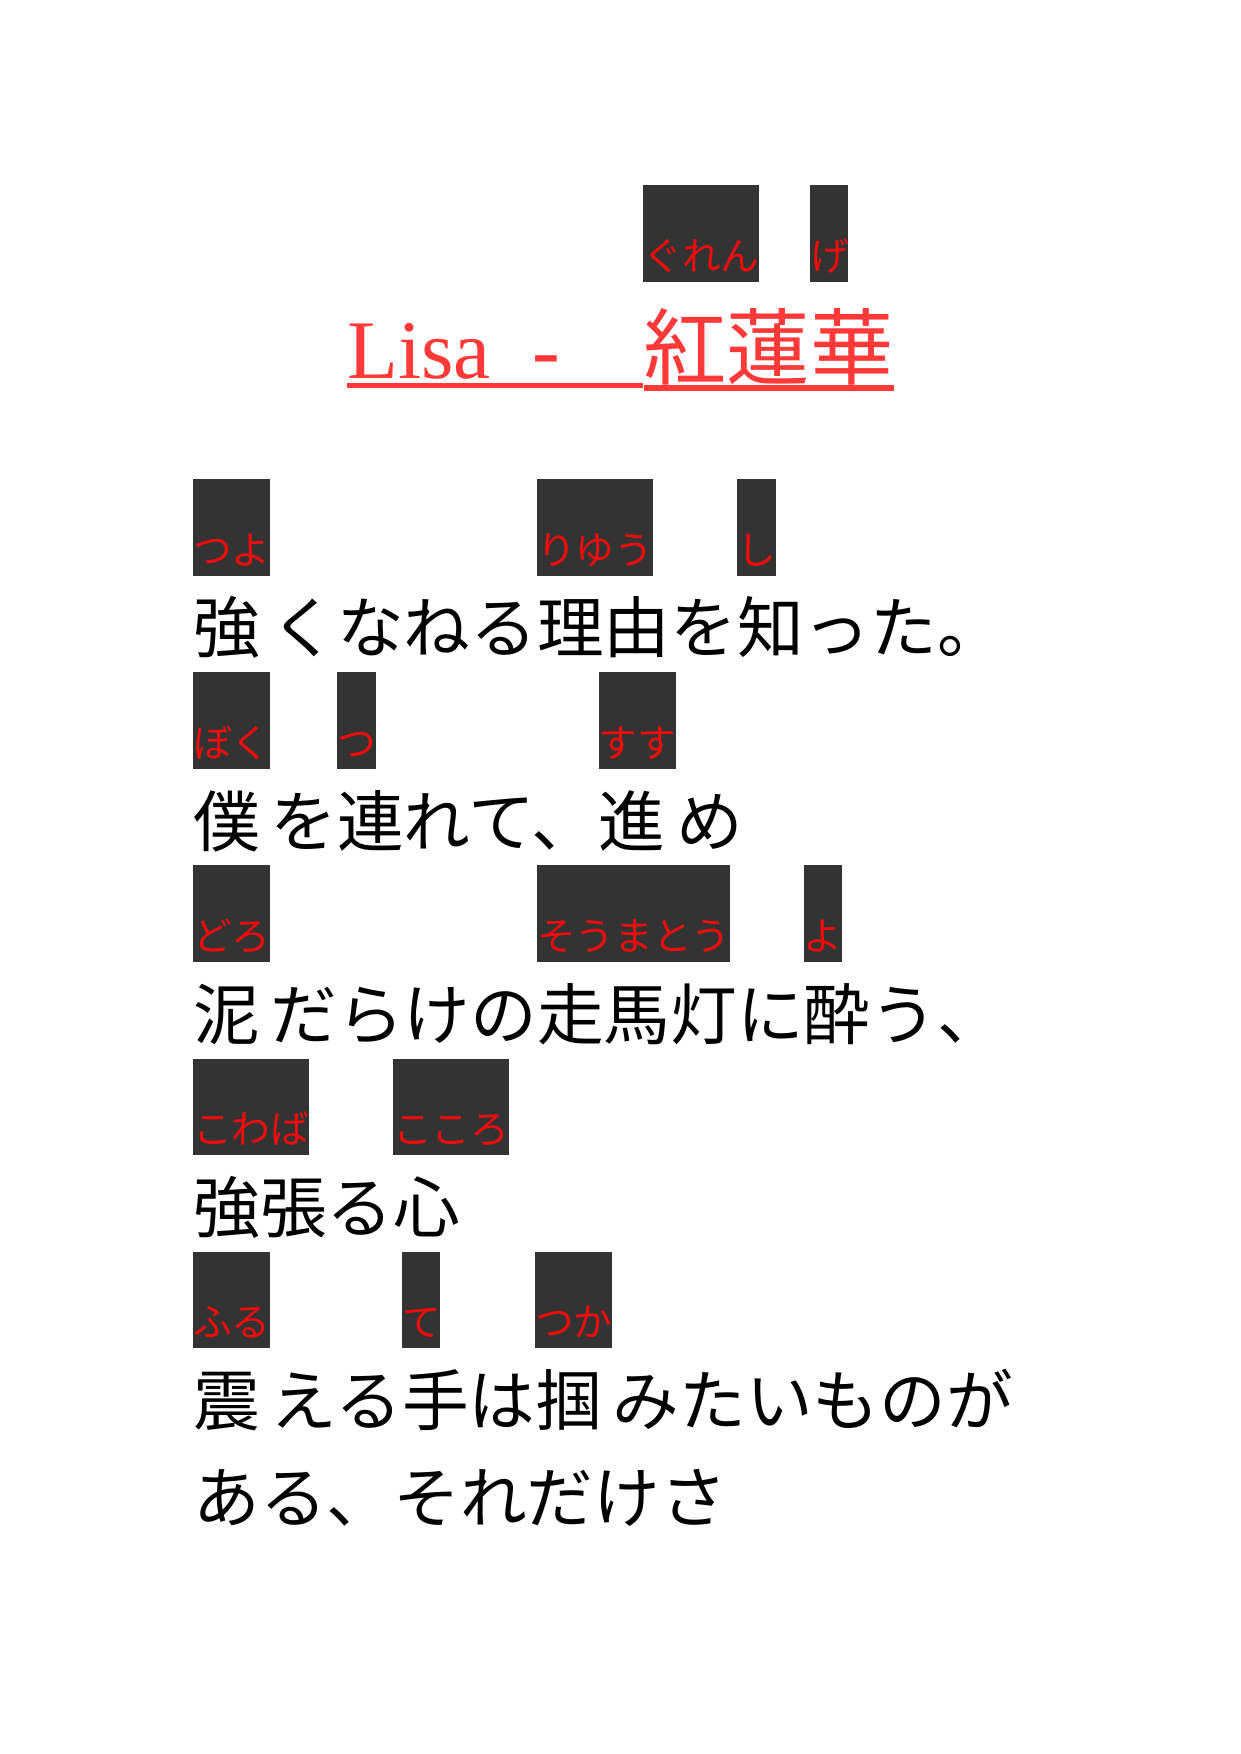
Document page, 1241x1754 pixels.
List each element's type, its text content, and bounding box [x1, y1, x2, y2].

text 強つよくなねる理由りゆうを知しった。僕ぼくを連つれて、進すすめ [193, 479, 1047, 865]
text Lisa - 紅蓮ぐれん華げ [193, 185, 1047, 402]
text 震ふるえる手ては掴つかみたいものがある、それだけさ [193, 1252, 1047, 1541]
text 泥どろだらけの走馬灯そうまとうに酔よう、強張こわばる心こころ [193, 865, 1047, 1252]
